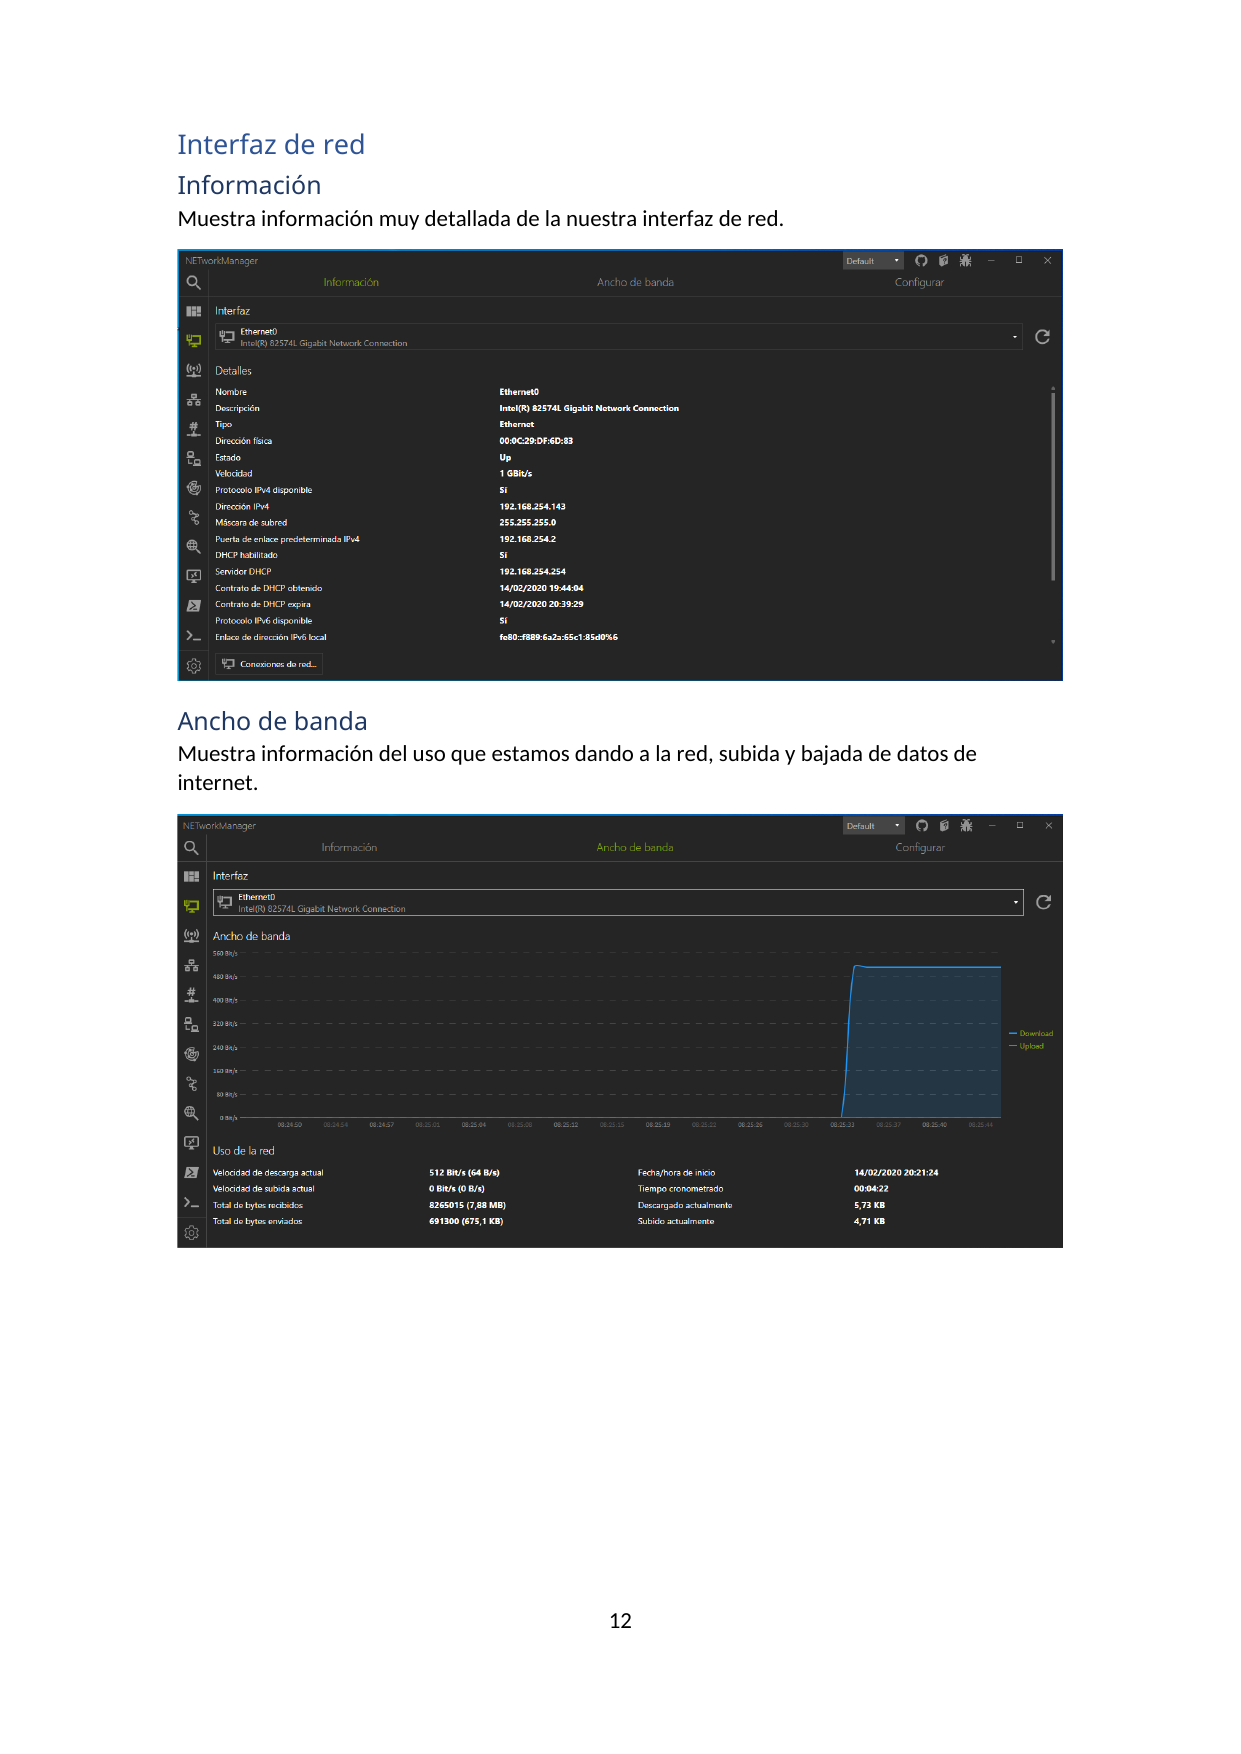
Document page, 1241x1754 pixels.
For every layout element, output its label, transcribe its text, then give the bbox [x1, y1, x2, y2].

subtitle Ancho de banda [177, 703, 1063, 737]
text Muestra información muy detallada de la nuestra interfaz de red. [177, 204, 1063, 232]
text Muestra información del uso que estamos dando a la red, subida y bajada de datos de internet. [177, 739, 1063, 796]
subtitle Información [177, 168, 1063, 202]
subtitle Interfaz de red [177, 125, 1063, 162]
